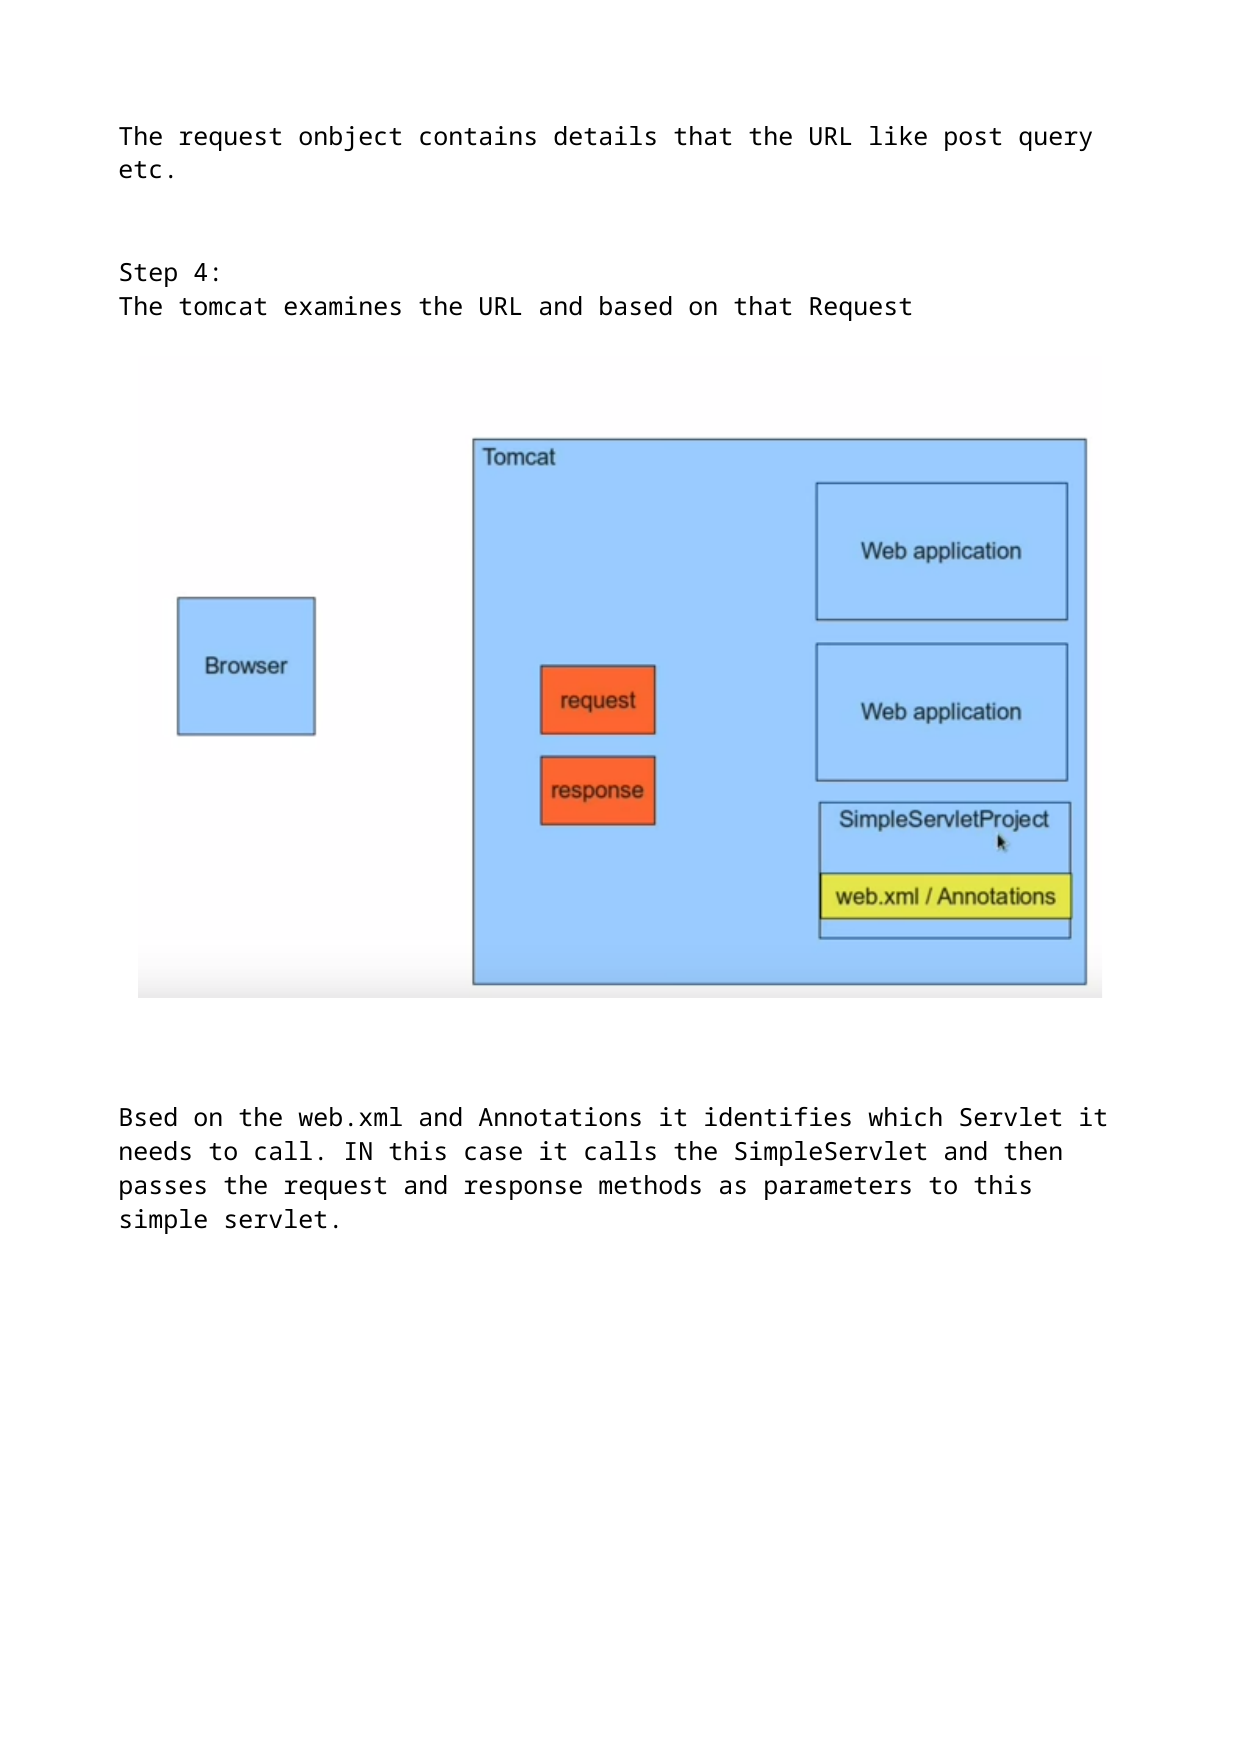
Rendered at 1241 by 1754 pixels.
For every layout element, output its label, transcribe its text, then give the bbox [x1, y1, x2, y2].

text The tomcat examines the URL and based on that Request [118, 288, 1122, 322]
text Bsed on the web.xml and Annotations it identifies which Servlet it needs to call. IN this case it calls the SimpleServlet and then passes the request and response methods as parameters to this simple servlet. [118, 1099, 1122, 1236]
text The request onbject contains details that the URL like post query etc. [118, 118, 1122, 186]
picture [138, 356, 1103, 998]
text Step 4: [118, 254, 1122, 288]
